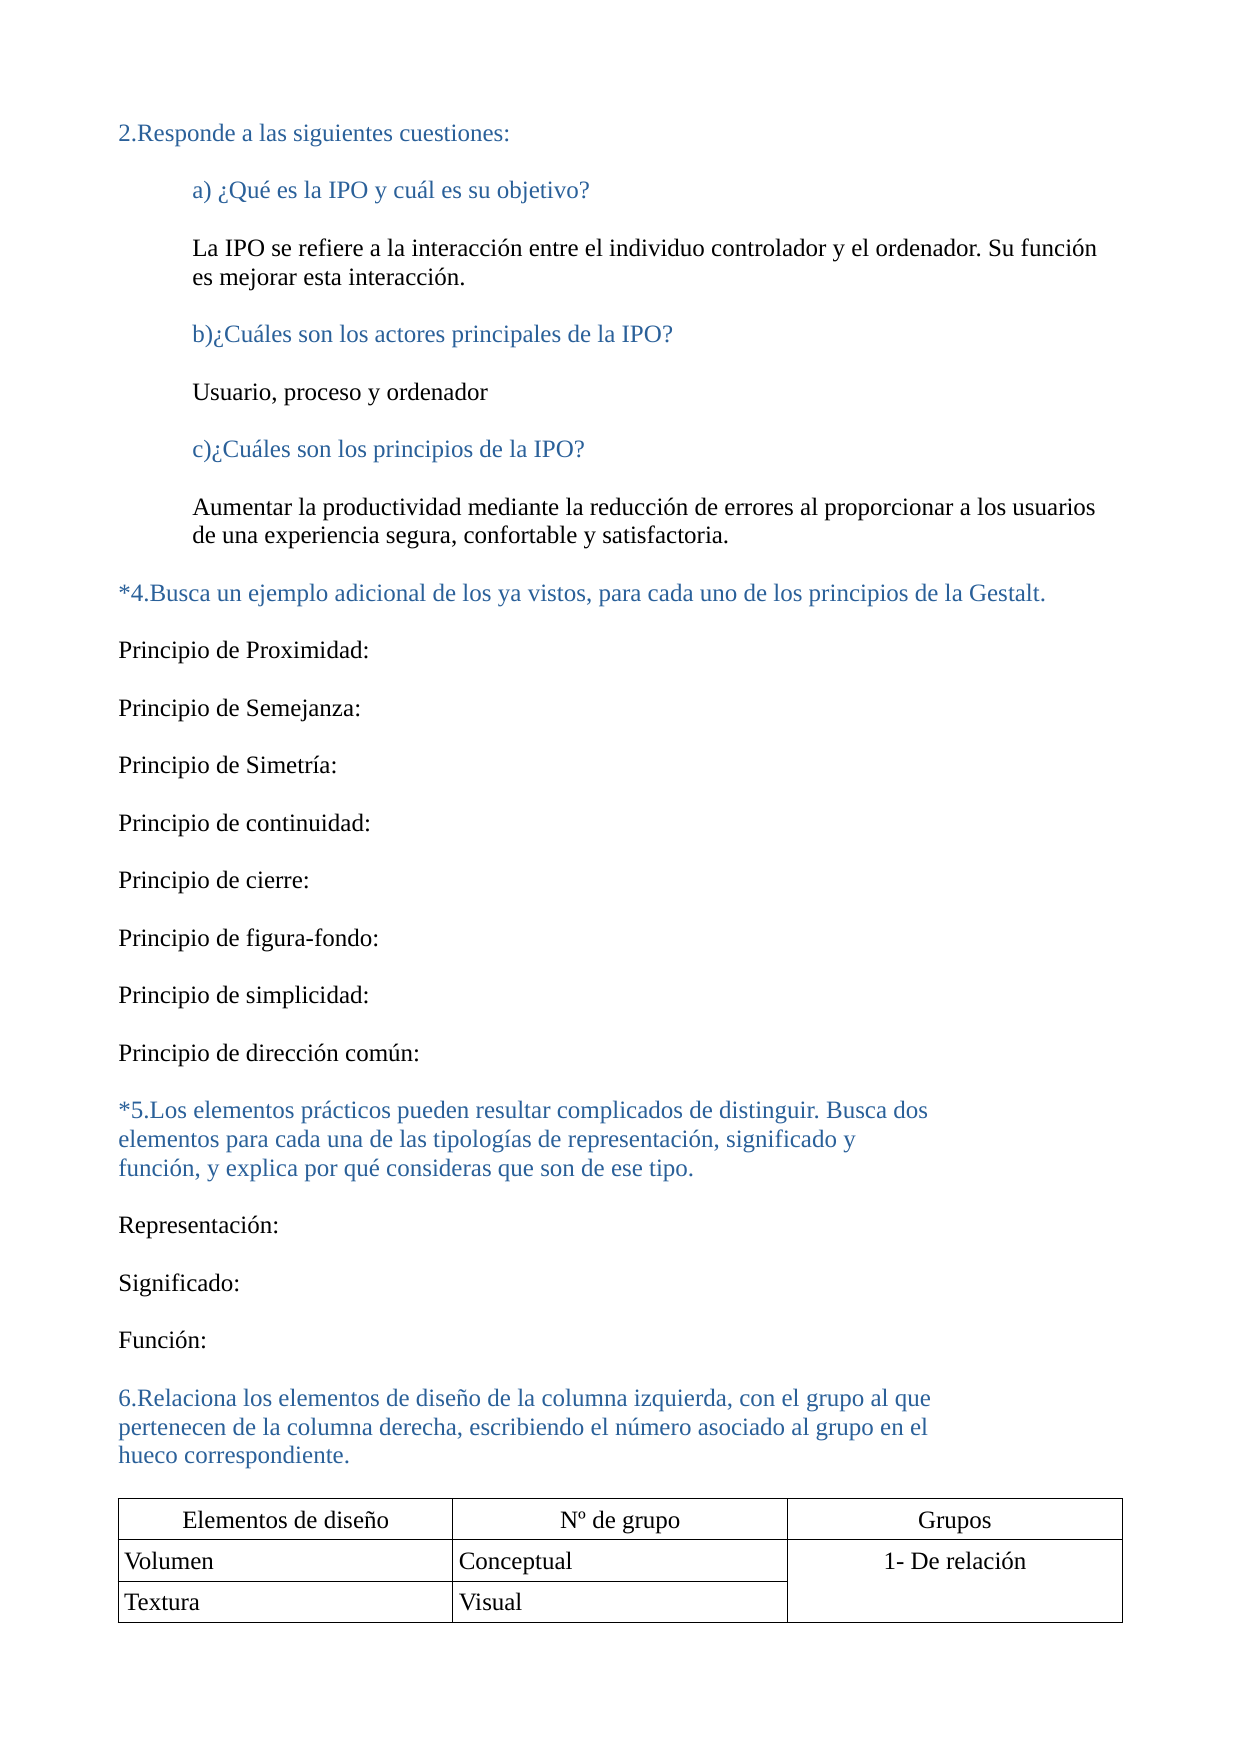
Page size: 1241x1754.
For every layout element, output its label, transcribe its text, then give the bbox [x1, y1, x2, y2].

text Principio de Simetría: [118, 751, 1122, 779]
text Representación: [118, 1211, 1122, 1239]
text La IPO se refiere a la interacción entre el individuo controlador y el ordenador. Su función es mejorar esta interacción. [192, 233, 1122, 291]
text 6.Relaciona los elementos de diseño de la columna izquierda, con el grupo al que [118, 1383, 1122, 1412]
text Principio de Semejanza: [118, 693, 1122, 722]
table_cell Textura [119, 1582, 452, 1622]
table_cell Conceptual [453, 1540, 787, 1581]
table_cell 1- De relación [788, 1540, 1122, 1622]
text c)¿Cuáles son los principios de la IPO? [192, 434, 1122, 463]
text Principio de dirección común: [118, 1038, 1122, 1067]
text elementos para cada una de las tipologías de representación, significado y [118, 1124, 1122, 1153]
text Principio de figura-fondo: [118, 923, 1122, 952]
table_header Nº de grupo [453, 1499, 787, 1539]
text Aumentar la productividad mediante la reducción de errores al proporcionar a los usuarios de una experiencia segura, confortable y satisfactoria. [192, 492, 1122, 549]
text *5.Los elementos prácticos pueden resultar complicados de distinguir. Busca dos [118, 1096, 1122, 1124]
text b)¿Cuáles son los actores principales de la IPO? [192, 319, 1122, 348]
table_header Grupos [788, 1499, 1122, 1539]
text pertenecen de la columna derecha, escribiendo el número asociado al grupo en el [118, 1412, 1122, 1441]
text Significado: [118, 1268, 1122, 1297]
table_cell Volumen [119, 1540, 452, 1581]
text Principio de cierre: [118, 866, 1122, 894]
text Principio de Proximidad: [118, 636, 1122, 664]
text Principio de simplicidad: [118, 981, 1122, 1009]
text Principio de continuidad: [118, 808, 1122, 837]
text Función: [118, 1326, 1122, 1354]
text a) ¿Qué es la IPO y cuál es su objetivo? [192, 176, 1122, 204]
text función, y explica por qué consideras que son de ese tipo. [118, 1153, 1122, 1182]
table_cell Visual [453, 1582, 787, 1622]
text 2.Responde a las siguientes cuestiones: [118, 118, 1122, 147]
text hueco correspondiente. [118, 1441, 1122, 1469]
table_header Elementos de diseño [119, 1499, 452, 1539]
text Usuario, proceso y ordenador [192, 377, 1122, 406]
text *4.Busca un ejemplo adicional de los ya vistos, para cada uno de los principios de la Gestalt. [118, 578, 1122, 607]
